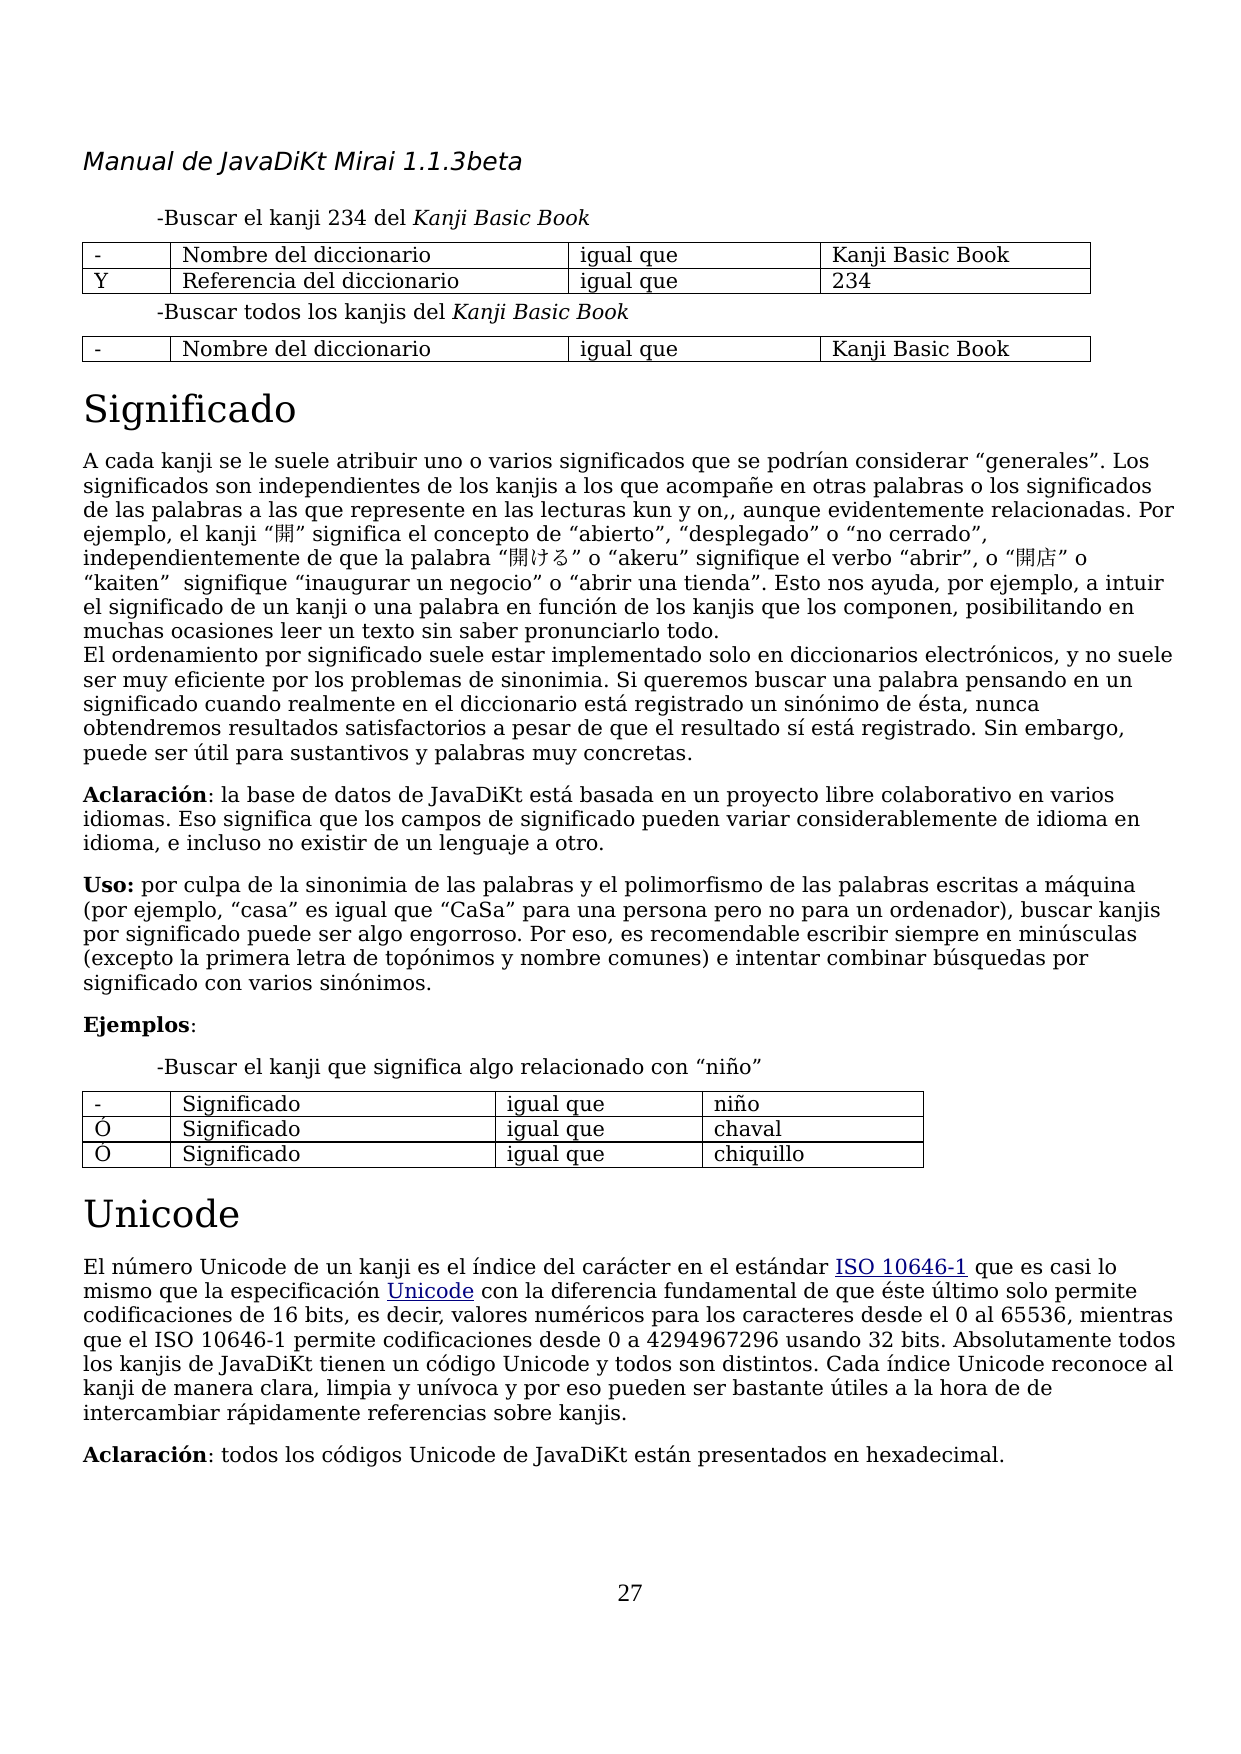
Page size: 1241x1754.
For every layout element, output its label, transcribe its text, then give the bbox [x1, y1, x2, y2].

table_header Nombre del diccionario [171, 337, 568, 361]
text Aclaración: todos los códigos Unicode de JavaDiKt están presentados en hexadecimal. [83, 1442, 1177, 1467]
table_header Kanji Basic Book [821, 337, 1090, 361]
table_header Kanji Basic Book [821, 243, 1090, 268]
table_header Significado [171, 1092, 495, 1116]
table_cell igual que [569, 269, 820, 293]
table_cell 234 [821, 269, 1090, 293]
table_cell Significado [171, 1143, 495, 1167]
text -Buscar todos los kanjis del Kanji Basic Book [83, 300, 1177, 324]
table_header niño [703, 1092, 923, 1116]
table_header igual que [569, 337, 820, 361]
subtitle Unicode [83, 1193, 1177, 1236]
subtitle Significado [83, 387, 1177, 431]
table_header - [83, 243, 170, 268]
text A cada kanji se le suele atribuir uno o varios significados que se podrían considerar “generales”. Los significados son independientes de los kanjis a los que acompañe en otras palabras o los significados de las palabras a las que represente en las lecturas kun y on,, aunque evidentemente relacionadas. Por ejemplo, el kanji “開” significa el concepto de “abierto”, “desplegado” o “no cerrado”, independientemente de que la palabra “開ける” o “akeru” signifique el verbo “abrir”, o “開店” o “kaiten” signifique “inaugurar un negocio” o “abrir una tienda”. Esto nos ayuda, por ejemplo, a intuir el significado de un kanji o una palabra en función de los kanjis que los componen, posibilitando en muchas ocasiones leer un texto sin saber pronunciarlo todo. El ordenamiento por significado suele estar implementado solo en diccionarios electrónicos, y no suele ser muy eficiente por los problemas de sinonimia. Si queremos buscar una palabra pensando en un significado cuando realmente en el diccionario está registrado un sinónimo de ésta, nunca obtendremos resultados satisfactorios a pesar de que el resultado sí está registrado. Sin embargo, puede ser útil para sustantivos y palabras muy concretas. [83, 449, 1177, 765]
table_header - [83, 1092, 170, 1116]
table_cell chaval [703, 1117, 923, 1141]
text -Buscar el kanji 234 del Kanji Basic Book [83, 206, 1177, 231]
table_cell Significado [171, 1117, 495, 1141]
table_cell Y [83, 269, 170, 293]
text El número Unicode de un kanji es el índice del carácter en el estándar ISO 10646-1 que es casi lo mismo que la especificación Unicode con la diferencia fundamental de que éste último solo permite codificaciones de 16 bits, es decir, valores numéricos para los caracteres desde el 0 al 65536, mientras que el ISO 10646-1 permite codificaciones desde 0 a 4294967296 usando 32 bits. Absolutamente todos los kanjis de JavaDiKt tienen un código Unicode y todos son distintos. Cada índice Unicode reconoce al kanji de manera clara, limpia y unívoca y por eso pueden ser bastante útiles a la hora de de intercambiar rápidamente referencias sobre kanjis. [83, 1255, 1177, 1425]
text -Buscar el kanji que significa algo relacionado con “niño” [83, 1055, 1177, 1079]
table_cell igual que [496, 1143, 702, 1167]
table_cell igual que [496, 1117, 702, 1141]
table_header igual que [569, 243, 820, 268]
table_cell chiquillo [703, 1143, 923, 1167]
table_cell Ó [83, 1117, 170, 1141]
table_header Nombre del diccionario [171, 243, 568, 268]
table_header igual que [496, 1092, 702, 1116]
table_header - [83, 337, 170, 361]
text Ejemplos: [83, 1013, 1177, 1037]
text Aclaración: la base de datos de JavaDiKt está basada en un proyecto libre colaborativo en varios idiomas. Eso significa que los campos de significado pueden variar considerablemente de idioma en idioma, e incluso no existir de un lenguaje a otro. [83, 783, 1177, 856]
table_cell Referencia del diccionario [171, 269, 568, 293]
table_cell Ó [83, 1143, 170, 1167]
text Uso: por culpa de la sinonimia de las palabras y el polimorfismo de las palabras escritas a máquina (por ejemplo, “casa” es igual que “CaSa” para una persona pero no para un ordenador), buscar kanjis por significado puede ser algo engorroso. Por eso, es recomendable escribir siempre en minúsculas (excepto la primera letra de topónimos y nombre comunes) e intentar combinar búsquedas por significado con varios sinónimos. [83, 873, 1177, 995]
